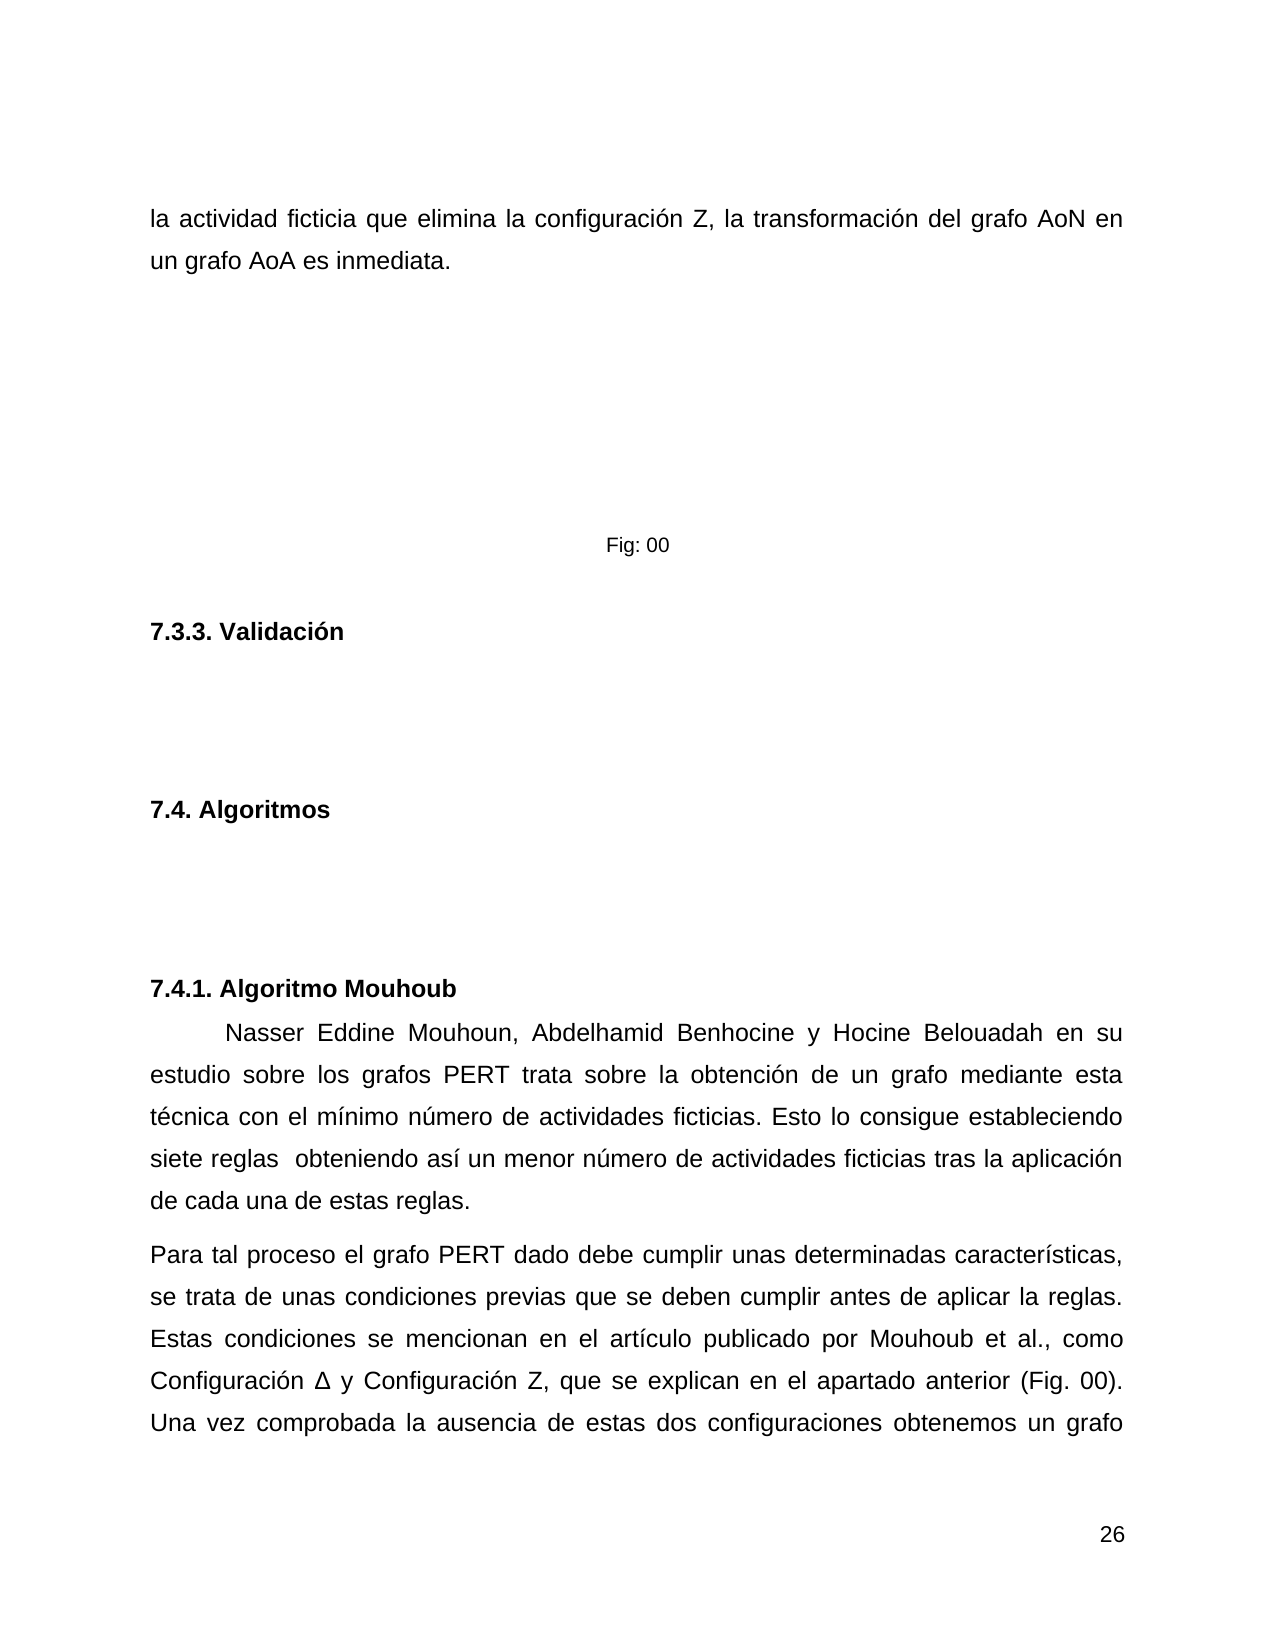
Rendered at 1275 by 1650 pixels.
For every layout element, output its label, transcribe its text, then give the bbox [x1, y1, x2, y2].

text 7.4.1. Algoritmo Mouhoub [150, 974, 1125, 1002]
text Fig: 00 [150, 534, 1125, 557]
text Nasser Eddine Mouhoun, Abdelhamid Benhocine y Hocine Belouadah en su estudio sobre los grafos PERT trata sobre la obtención de un grafo mediante esta técnica con el mínimo número de actividades ficticias. Esto lo consigue estableciendo siete reglas obteniendo así un menor número de actividades ficticias tras la aplicación de cada una de estas reglas. [150, 1019, 1125, 1214]
text 7.4. Algoritmos [150, 796, 1125, 824]
text la actividad ficticia que elimina la configuración Z, la transformación del grafo AoN en un grafo AoA es inmediata. [150, 205, 1125, 275]
text Para tal proceso el grafo PERT dado debe cumplir unas determinadas características, se trata de unas condiciones previas que se deben cumplir antes de aplicar la reglas. Estas condiciones se mencionan en el artículo publicado por Mouhoub et al., como Configuración Δ y Configuración Z, que se explican en el apartado anterior (Fig. 00). Una vez comprobada la ausencia de estas dos configuraciones obtenemos un grafo [150, 1241, 1125, 1436]
text 7.3.3. Validación [150, 618, 1125, 646]
